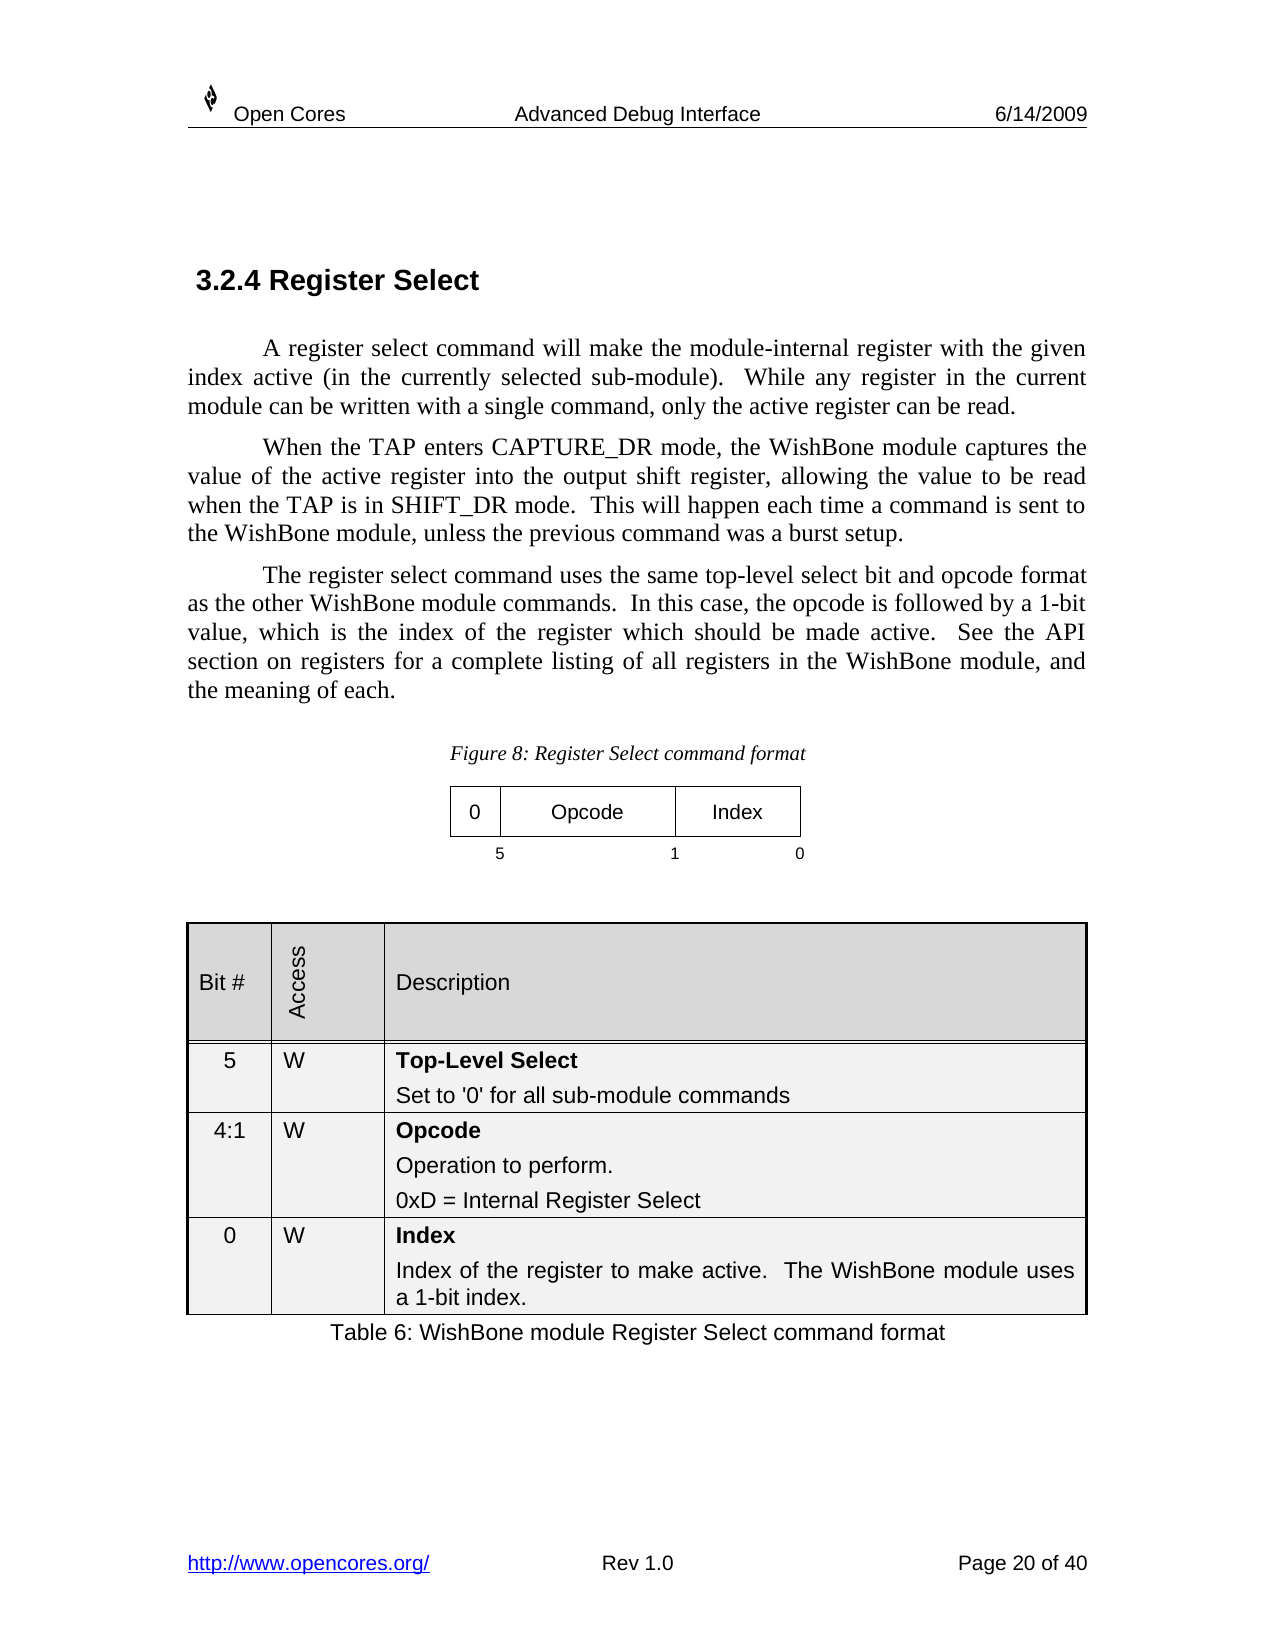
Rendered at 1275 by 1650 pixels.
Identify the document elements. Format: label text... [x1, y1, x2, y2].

table_cell W [272, 1113, 384, 1217]
subtitle Register Select [187, 262, 1087, 296]
table_header Description [385, 924, 1085, 1040]
table_cell 0 [189, 1218, 271, 1314]
table_cell Index Index of the register to make active. The WishBone module uses a 1-bit index. [385, 1218, 1085, 1314]
text When the TAP enters CAPTURE_DR mode, the WishBone module captures the value of the active register into the output shift register, allowing the value to be read when the TAP is in SHIFT_DR mode. This will happen each time a command is sent to the WishBone module, unless the previous command was a burst setup. [187, 432, 1087, 547]
text The register select command uses the same top-level select bit and opcode format as the other WishBone module commands. In this case, the opcode is followed by a 1-bit value, which is the index of the register which should be made active. See the API section on registers for a complete listing of all registers in the WishBone module, and the meaning of each. [187, 560, 1087, 703]
table_cell 5 [189, 1044, 271, 1112]
table_cell W [272, 1218, 384, 1314]
table_header Bit # [189, 924, 271, 1040]
text Figure 8: Register Select command format [450, 741, 825, 764]
table_header Access [272, 924, 384, 1040]
text Table 6: WishBone module Register Select command format [187, 1319, 1087, 1346]
table_cell Top-Level Select Set to '0' for all sub-module commands [385, 1044, 1085, 1112]
table_cell W [272, 1044, 384, 1112]
table_cell Opcode Operation to perform. 0xD = Internal Register Select [385, 1113, 1085, 1217]
table_cell 4:1 [189, 1113, 271, 1217]
text A register select command will make the module-internal register with the given index active (in the currently selected sub-module). While any register in the current module can be written with a single command, only the active register can be read. [187, 333, 1087, 420]
